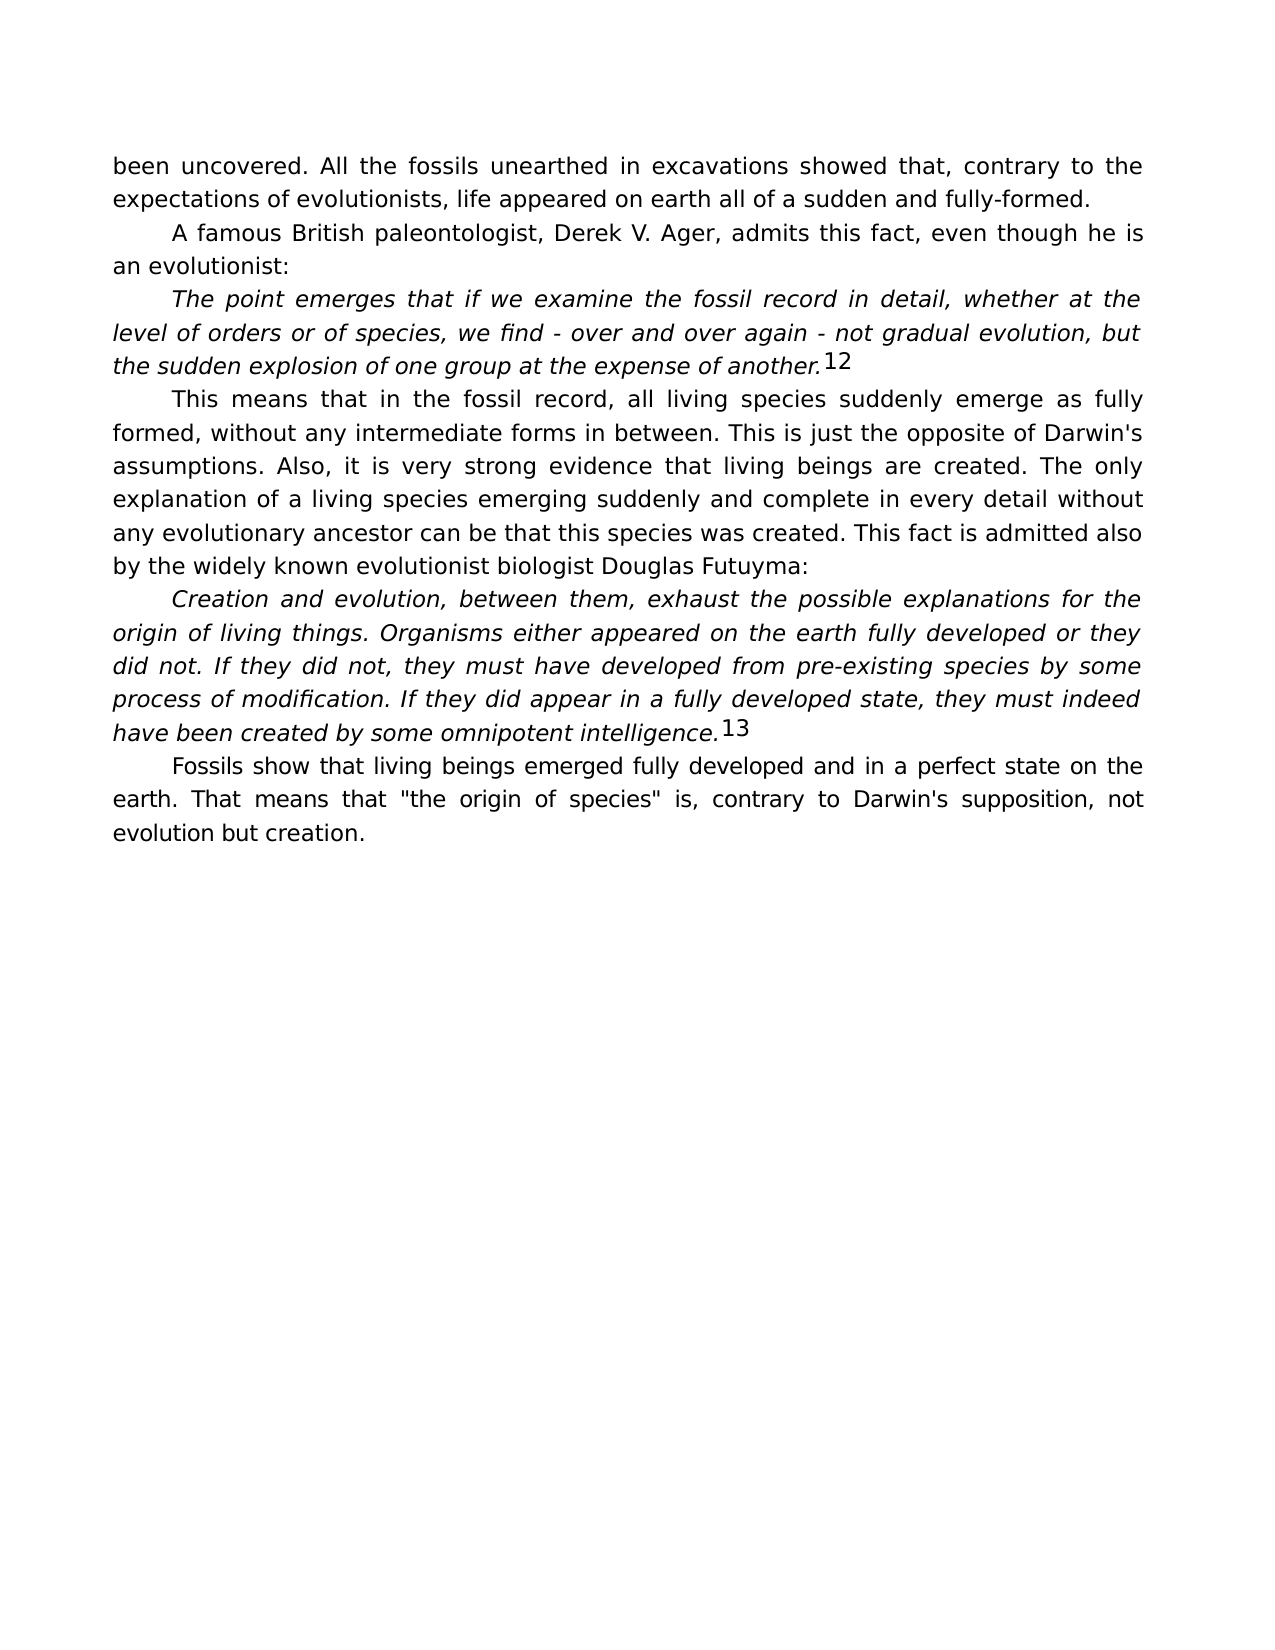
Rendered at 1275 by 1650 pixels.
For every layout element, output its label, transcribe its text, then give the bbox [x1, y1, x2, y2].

text A famous British paleontologist, Derek V. Ager, admits this fact, even though he is an evolutionist: [112, 214, 1145, 281]
text Fossils show that living beings emerged fully developed and in a perfect state on the earth. That means that "the origin of species" is, contrary to Darwin's supposition, not evolution but creation. [112, 748, 1145, 848]
text The point emerges that if we examine the fossil record in detail, whether at the level of orders or of species, we find - over and over again - not gradual evolution, but the sudden explosion of one group at the expense of another.12 [112, 281, 1145, 381]
text been uncovered. All the fossils unearthed in excavations showed that, contrary to the expectations of evolutionists, life appeared on earth all of a sudden and fully-formed. [112, 148, 1145, 214]
text Creation and evolution, between them, exhaust the possible explanations for the origin of living things. Organisms either appeared on the earth fully developed or they did not. If they did not, they must have developed from pre-existing species by some process of modification. If they did appear in a fully developed state, they must indeed have been created by some omnipotent intelligence.13 [112, 581, 1145, 748]
text This means that in the fossil record, all living species suddenly emerge as fully formed, without any intermediate forms in between. This is just the opposite of Darwin's assumptions. Also, it is very strong evidence that living beings are created. The only explanation of a living species emerging suddenly and complete in every detail without any evolutionary ancestor can be that this species was created. This fact is admitted also by the widely known evolutionist biologist Douglas Futuyma: [112, 381, 1145, 581]
